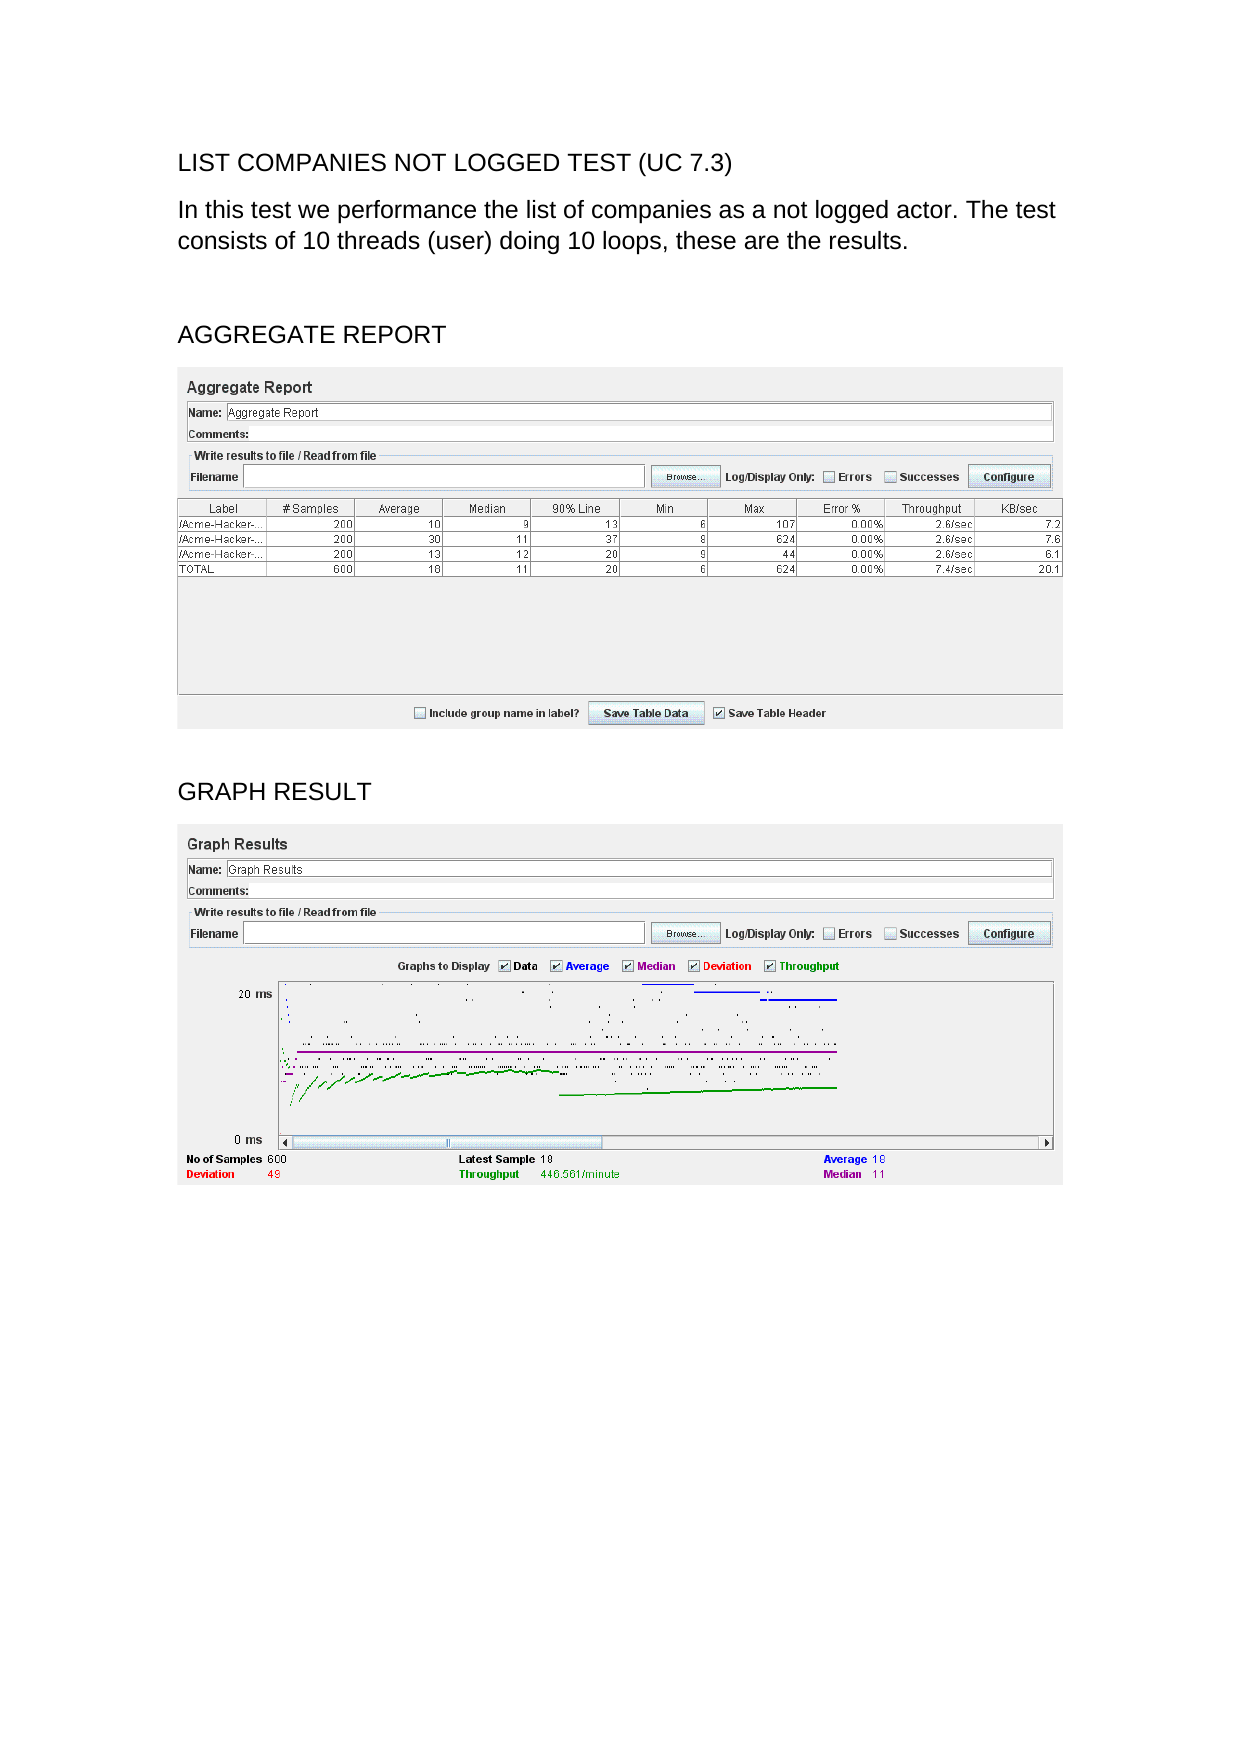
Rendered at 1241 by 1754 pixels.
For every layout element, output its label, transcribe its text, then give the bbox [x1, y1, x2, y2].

text LIST COMPANIES NOT LOGGED TEST (UC 7.3) [177, 148, 1063, 176]
text GRAPH RESULT [177, 777, 1063, 806]
text AGGREGATE REPORT [177, 321, 1063, 349]
text In this test we performance the list of companies as a not logged actor. The test consists of 10 threads (user) doing 10 loops, these are the results. [177, 195, 1063, 254]
